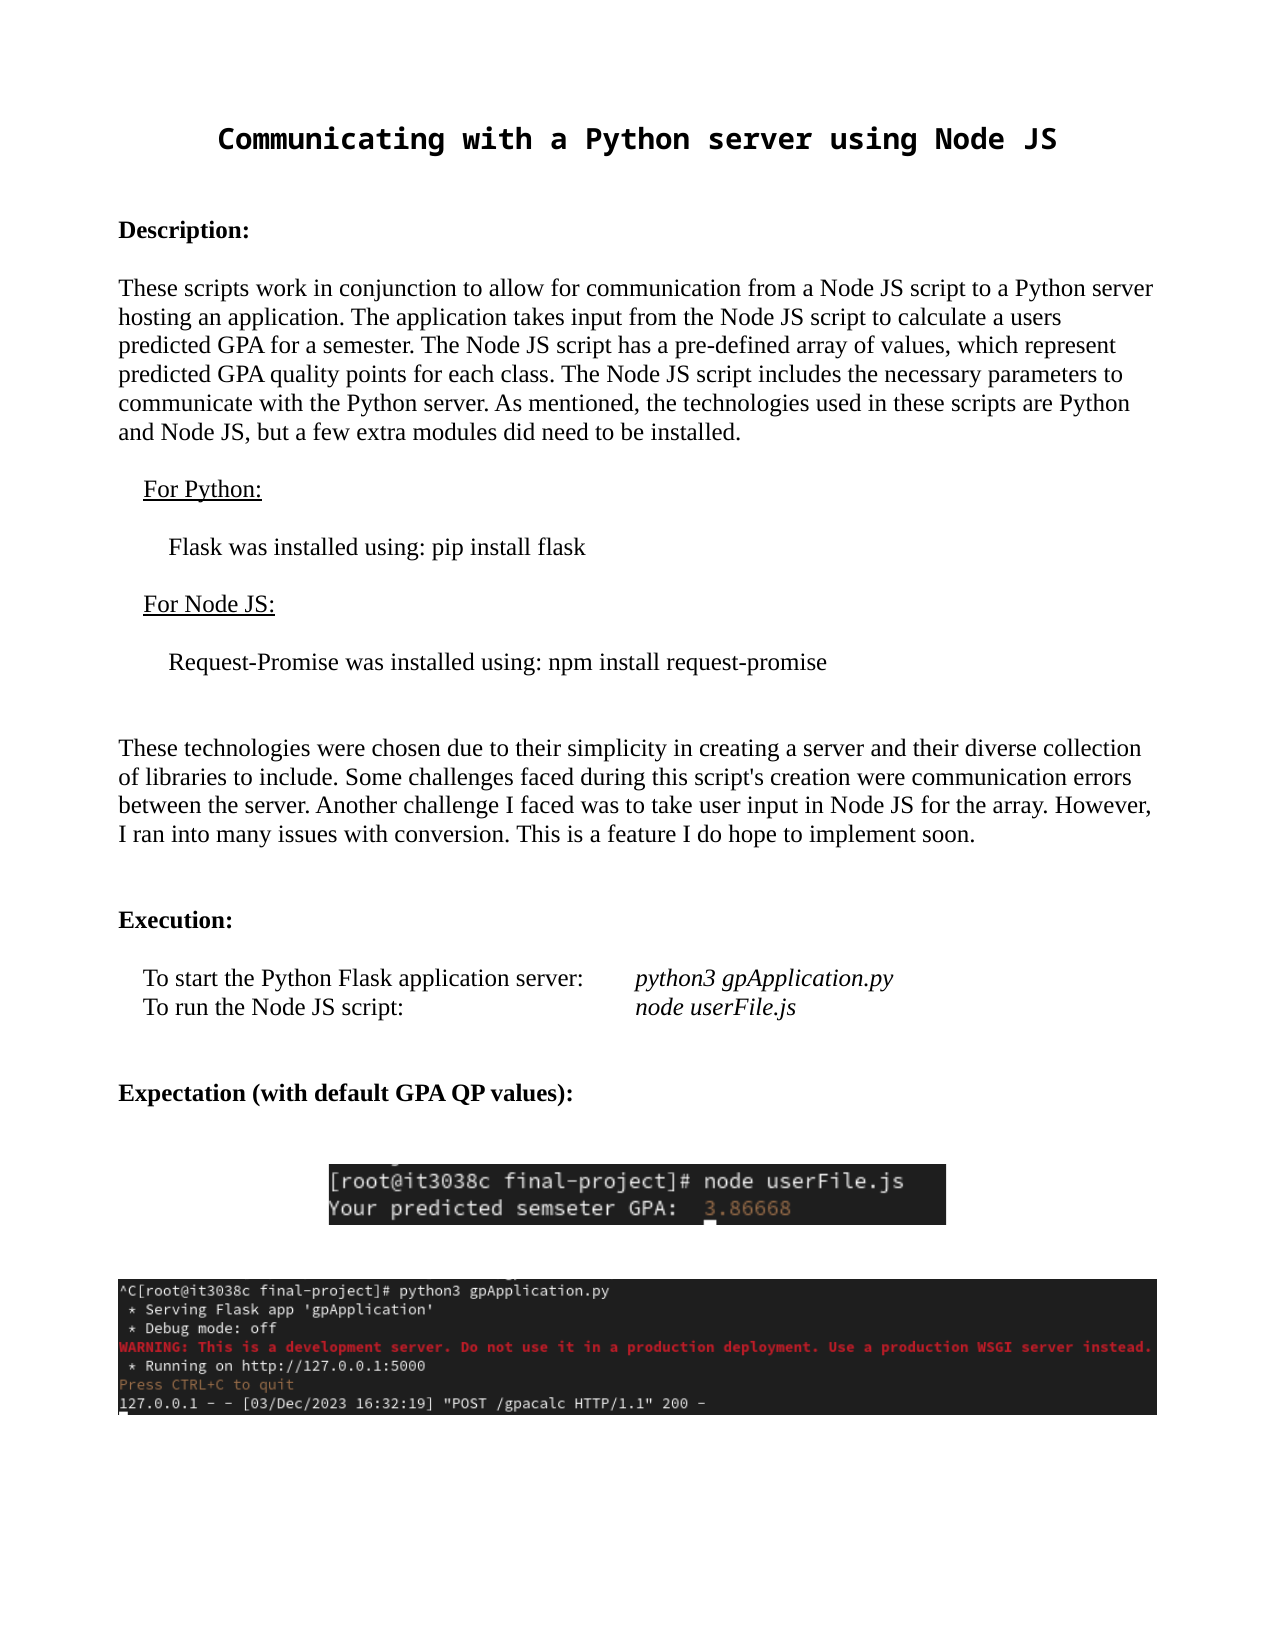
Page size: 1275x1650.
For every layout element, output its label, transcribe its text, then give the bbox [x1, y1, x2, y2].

text Expectation (with default GPA QP values): [118, 1078, 1157, 1107]
text Communicating with a Python server using Node JS [118, 118, 1157, 158]
text To start the Python Flask application server: python3 gpApplication.py [118, 963, 1157, 992]
text To run the Node JS script: node userFile.js [118, 992, 1157, 1020]
text Flask was installed using: pip install flask [118, 532, 1157, 560]
text Description: [118, 215, 1157, 244]
text Execution: [118, 905, 1157, 934]
text For Node JS: [118, 589, 1157, 618]
picture [328, 1164, 947, 1225]
text These technologies were chosen due to their simplicity in creating a server and their diverse collection of libraries to include. Some challenges faced during this script's creation were communication errors between the server. Another challenge I faced was to take user input in Node JS for the array. However, I ran into many issues with conversion. This is a feature I do hope to implement soon. [118, 733, 1157, 848]
picture [118, 1279, 1157, 1415]
text Request-Promise was installed using: npm install request-promise [118, 647, 1157, 675]
text These scripts work in conjunction to allow for communication from a Node JS script to a Python server hosting an application. The application takes input from the Node JS script to calculate a users predicted GPA for a semester. The Node JS script has a pre-defined array of values, which represent predicted GPA quality points for each class. The Node JS script includes the necessary parameters to communicate with the Python server. As mentioned, the technologies used in these scripts are Python and Node JS, but a few extra modules did need to be installed. [118, 273, 1157, 445]
text For Python: [118, 474, 1157, 503]
